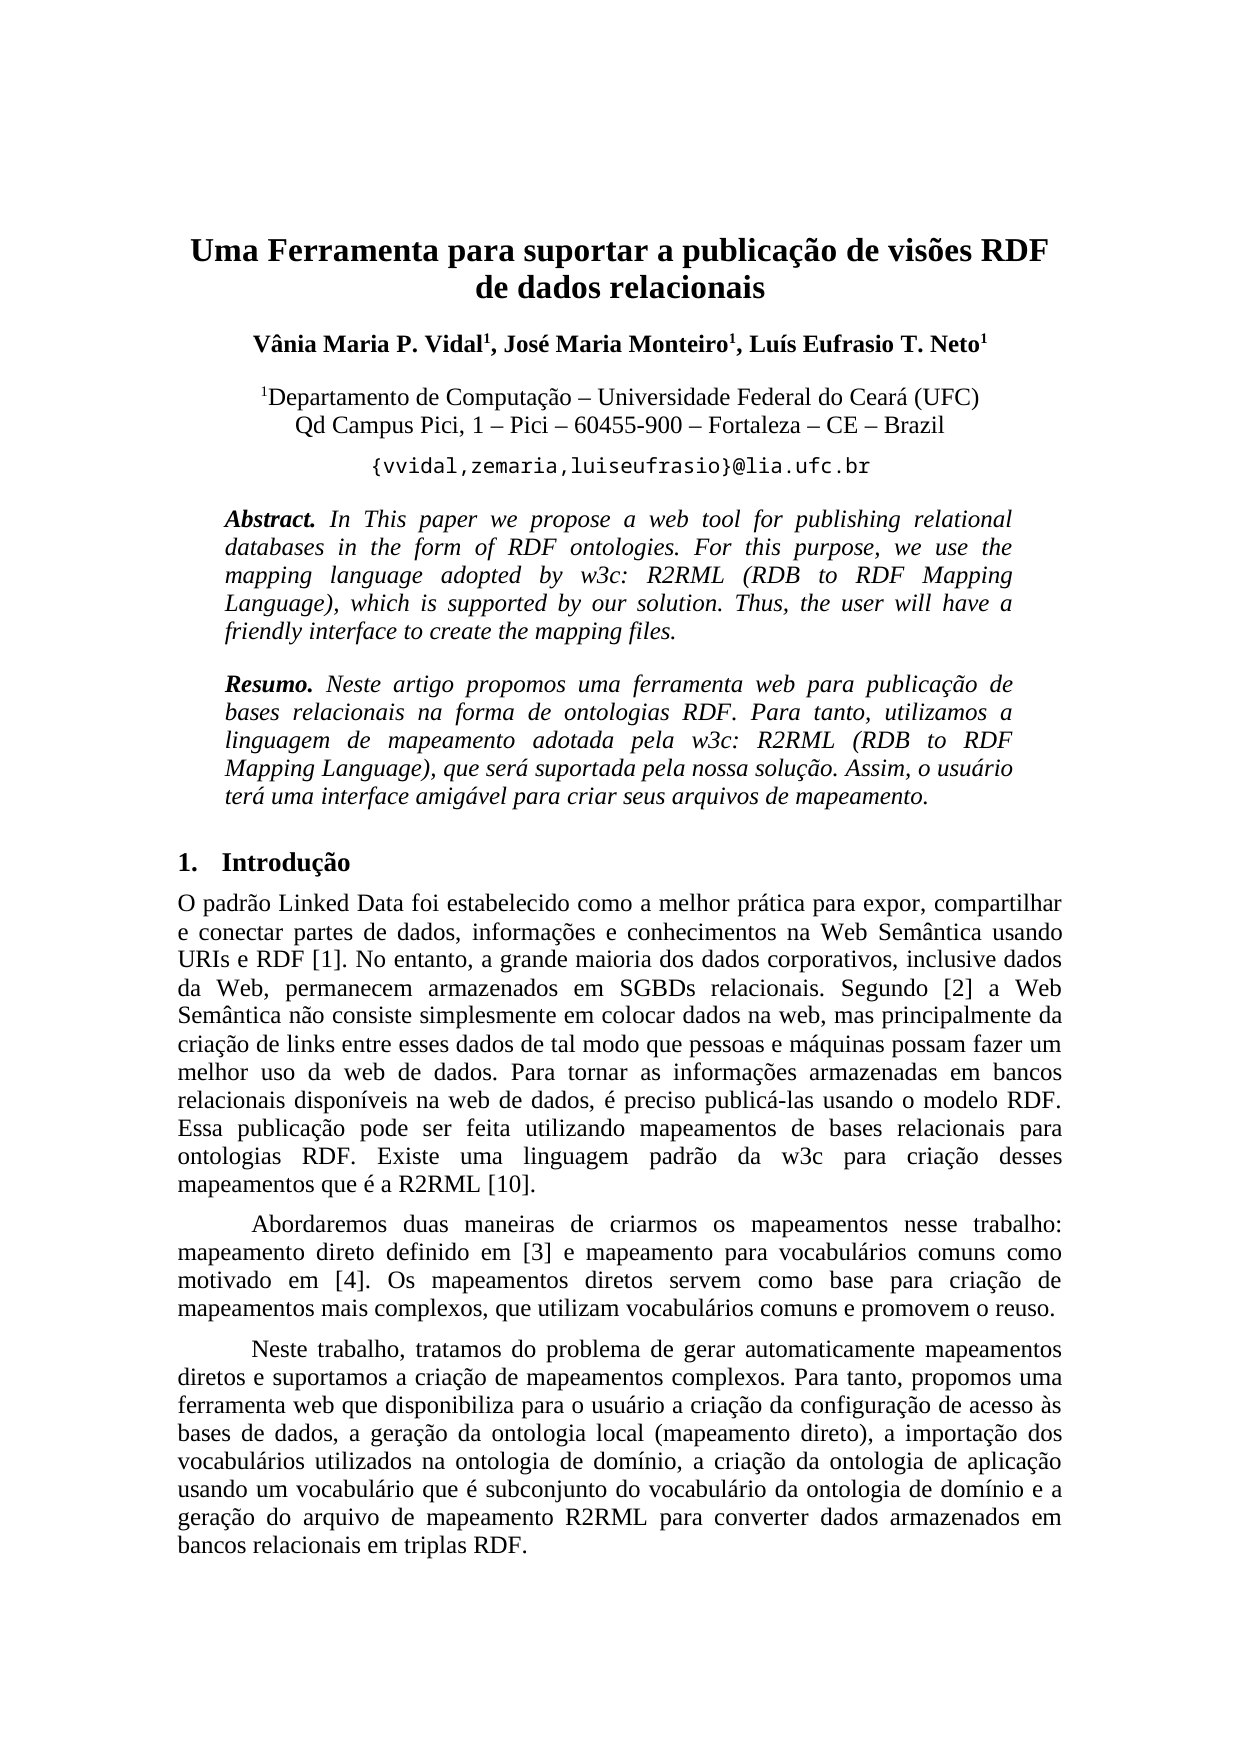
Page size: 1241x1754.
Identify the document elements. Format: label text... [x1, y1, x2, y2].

text Neste trabalho, tratamos do problema de gerar automaticamente mapeamentos diretos e suportamos a criação de mapeamentos complexos. Para tanto, propomos uma ferramenta web que disponibiliza para o usuário a criação da configuração de acesso às bases de dados, a geração da ontologia local (mapeamento direto), a importação dos vocabulários utilizados na ontologia de domínio, a criação da ontologia de aplicação usando um vocabulário que é subconjunto do vocabulário da ontologia de domínio e a geração do arquivo de mapeamento R2RML para converter dados armazenados em bancos relacionais em triplas RDF. [177, 1334, 1063, 1559]
title Uma Ferramenta para suportar a publicação de visões RDF de dados relacionais [177, 231, 1063, 305]
title Introdução [177, 847, 1063, 877]
text {vvidal,zemaria,luiseufrasio}@lia.ufc.br [177, 451, 1063, 480]
text Resumo. Neste artigo propomos uma ferramenta web para publicação de bases relacionais na forma de ontologias RDF. Para tanto, utilizamos a linguagem de mapeamento adotada pela w3c: R2RML (RDB to RDF Mapping Language), que será suportada pela nossa solução. Assim, o usuário terá uma interface amigável para criar seus arquivos de mapeamento. [224, 670, 1016, 810]
text Qd Campus Pici, 1 – Pici – 60455-900 – Fortaleza – CE – Brazil [177, 411, 1063, 439]
text Abstract. In This paper we propose a web tool for publishing relational databases in the form of RDF ontologies. For this purpose, we use the mapping language adopted by w3c: R2RML (RDB to RDF Mapping Language), which is supported by our solution. Thus, the user will have a friendly interface to create the mapping files. [224, 505, 1016, 645]
text 1Departamento de Computação – Universidade Federal do Ceará (UFC) [177, 383, 1063, 411]
text Abordaremos duas maneiras de criarmos os mapeamentos nesse trabalho: mapeamento direto definido em [3] e mapeamento para vocabulários comuns como motivado em [4]. Os mapeamentos diretos servem como base para criação de mapeamentos mais complexos, que utilizam vocabulários comuns e promovem o reuso. [177, 1210, 1063, 1322]
text O padrão Linked Data foi estabelecido como a melhor prática para expor, compartilhar e conectar partes de dados, informações e conhecimentos na Web Semântica usando URIs e RDF [1]. No entanto, a grande maioria dos dados corporativos, inclusive dados da Web, permanecem armazenados em SGBDs relacionais. Segundo [2] a Web Semântica não consiste simplesmente em colocar dados na web, mas principalmente da criação de links entre esses dados de tal modo que pessoas e máquinas possam fazer um melhor uso da web de dados. Para tornar as informações armazenadas em bancos relacionais disponíveis na web de dados, é preciso publicá-las usando o modelo RDF. Essa publicação pode ser feita utilizando mapeamentos de bases relacionais para ontologias RDF. Existe uma linguagem padrão da w3c para criação desses mapeamentos que é a R2RML [10]. [177, 889, 1063, 1198]
text Vânia Maria P. Vidal1, José Maria Monteiro1, Luís Eufrasio T. Neto1 [177, 330, 1063, 358]
